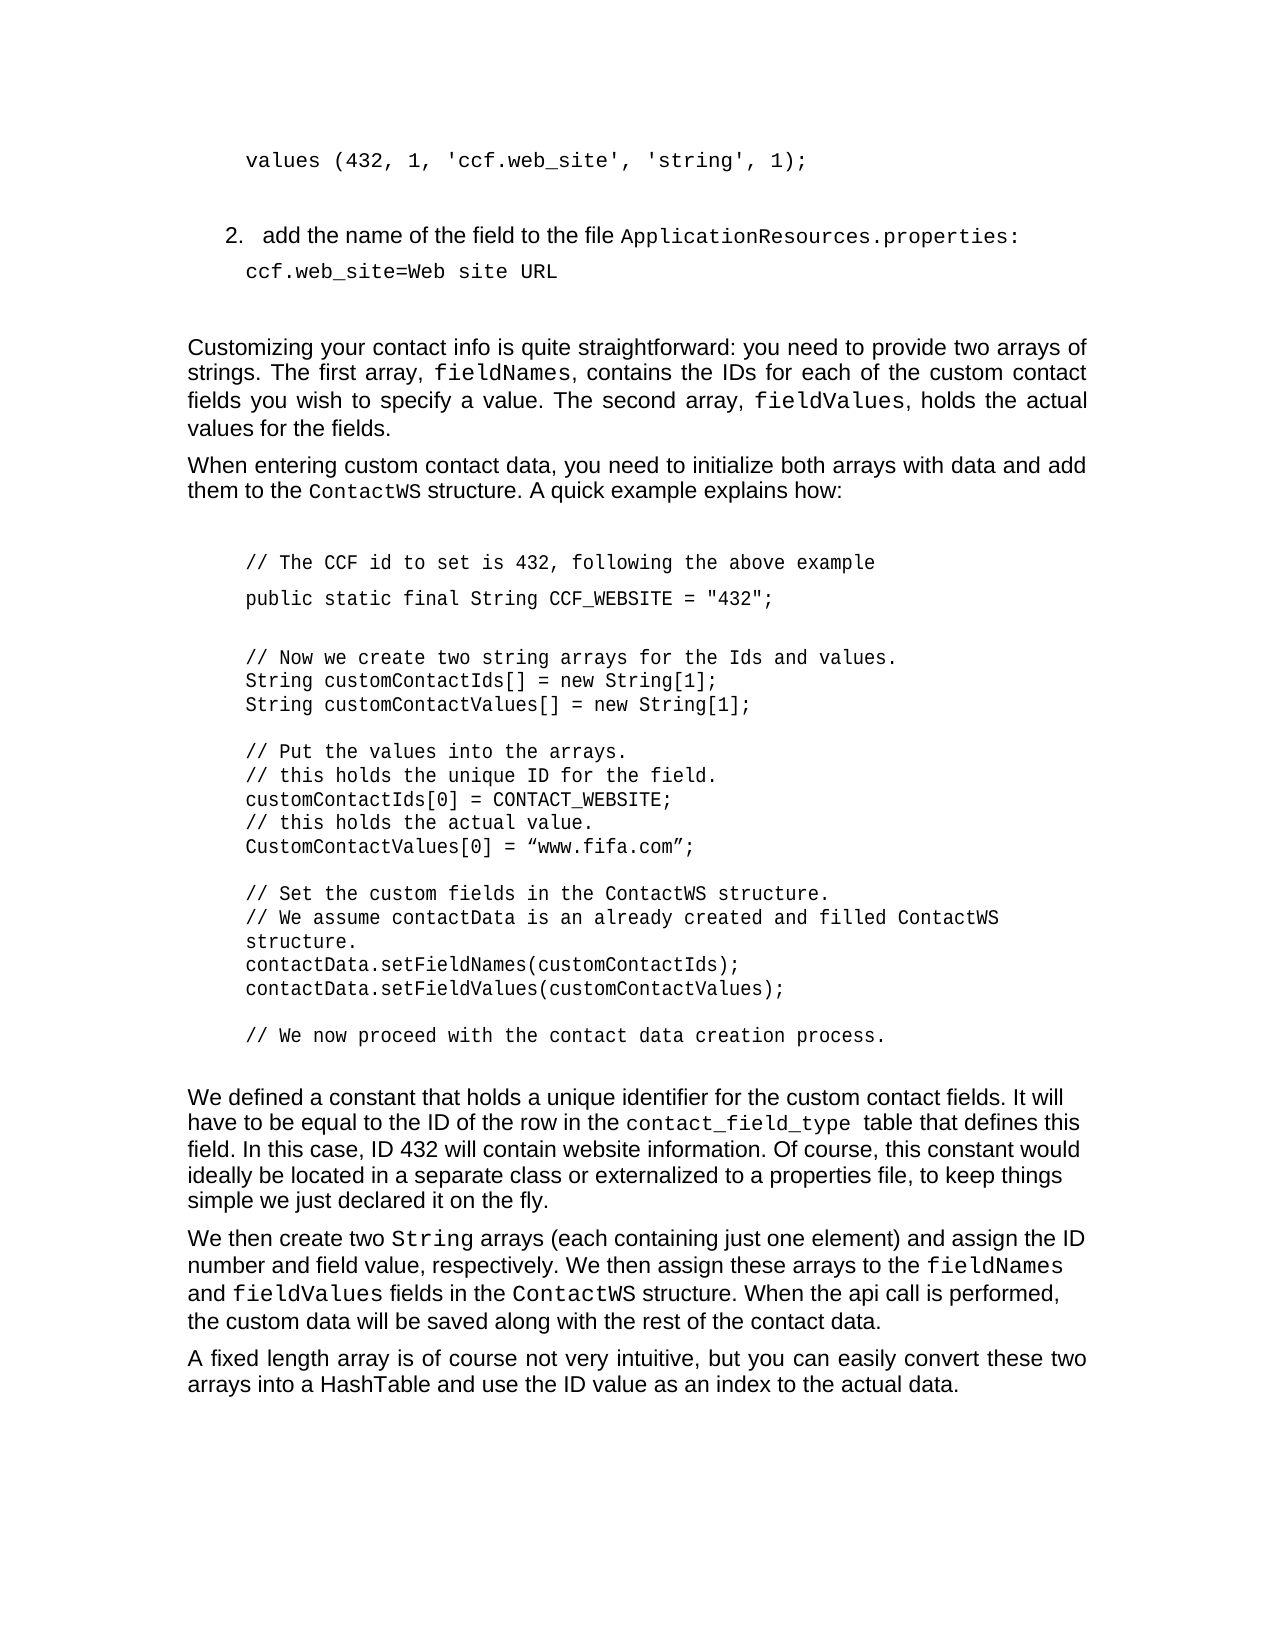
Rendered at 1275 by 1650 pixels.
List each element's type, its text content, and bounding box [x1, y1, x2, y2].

text contactData.setFieldNames(customContactIds); [245, 954, 1087, 978]
text ccf.web_site=Web site URL [245, 262, 1087, 285]
text CustomContactValues[0] = “www.fifa.com”; [245, 836, 1087, 860]
text // We assume contactData is an already created and filled ContactWS structure. [245, 907, 1087, 954]
text customContactIds[0] = CONTACT_WEBSITE; [245, 789, 1087, 812]
text values (432, 1, 'ccf.web_site', 'string', 1); [245, 150, 1087, 174]
text A fixed length array is of course not very intuitive, but you can easily convert these two arrays into a HashTable and use the ID value as an index to the actual data. [187, 1346, 1087, 1397]
text // this holds the unique ID for the field. [245, 765, 1087, 789]
text contactData.setFieldValues(customContactValues); [245, 978, 1087, 1002]
text // The CCF id to set is 432, following the above example [245, 552, 1087, 576]
text // Put the values into the arrays. [245, 741, 1087, 765]
text String customContactValues[] = new String[1]; [245, 694, 1087, 718]
text public static final String CCF_WEBSITE = "432"; [245, 588, 1087, 611]
text Customizing your contact info is quite straightforward: you need to provide two arrays of strings. The first array, fieldNames, contains the IDs for each of the custom contact fields you wish to specify a value. The second array, fieldValues, holds the actual values for the fields. [187, 334, 1087, 441]
text // this holds the actual value. [245, 812, 1087, 836]
text When entering custom contact data, you need to initialize both arrays with data and add them to the ContactWS structure. A quick example explains how: [187, 453, 1087, 505]
text // Set the custom fields in the ContactWS structure. [245, 883, 1087, 907]
text We defined a constant that holds a unique identifier for the custom contact fields. It will have to be equal to the ID of the row in the contact_field_type table that defines this field. In this case, ID 432 will contain website information. Of course, this constant would ideally be located in a separate class or externalized to a properties file, to keep things simple we just declared it on the fly. [187, 1084, 1087, 1214]
text We then create two String arrays (each containing just one element) and assign the ID number and field value, respectively. We then assign these arrays to the fieldNames and fieldValues fields in the ContactWS structure. When the api call is performed, the custom data will be saved along with the rest of the contact data. [187, 1226, 1087, 1334]
list add the name of the field to the file ApplicationResources.properties: [225, 223, 1087, 250]
text String customContactIds[] = new String[1]; [245, 671, 1087, 694]
text // We now proceed with the contact data creation process. [245, 1025, 1087, 1049]
text // Now we create two string arrays for the Ids and values. [245, 647, 1087, 671]
